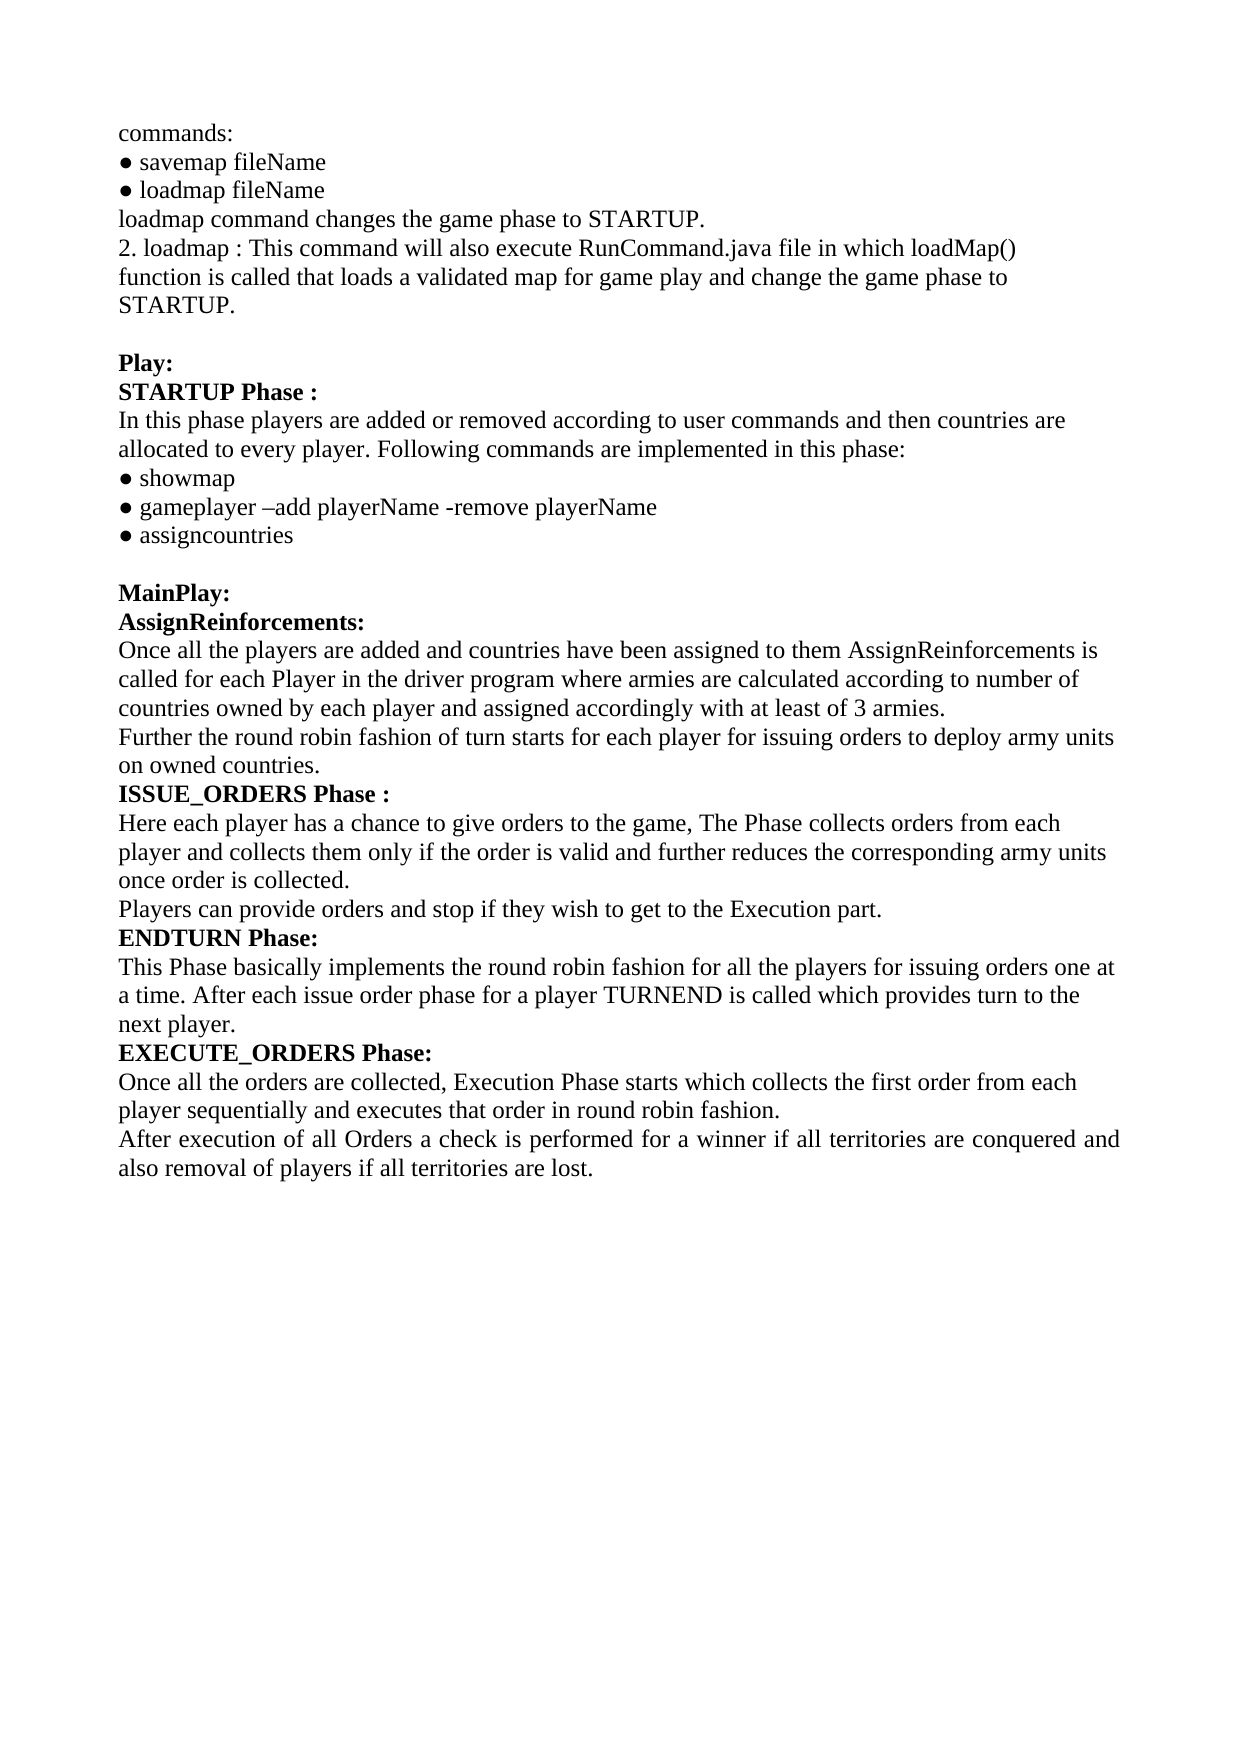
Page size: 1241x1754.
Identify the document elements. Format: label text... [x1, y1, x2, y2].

text MainPlay: [118, 578, 1122, 607]
text a time. After each issue order phase for a player TURNEND is called which provides turn to the [118, 981, 1122, 1009]
text ● gameplayer –add playerName -remove playerName [118, 492, 1122, 521]
text Once all the orders are collected, Execution Phase starts which collects the first order from each [118, 1067, 1122, 1096]
text loadmap command changes the game phase to STARTUP. [118, 204, 1122, 233]
text once order is collected. [118, 866, 1122, 894]
text Once all the players are added and countries have been assigned to them AssignReinforcements is [118, 636, 1122, 664]
text ● assigncountries [118, 521, 1122, 549]
text STARTUP. [118, 291, 1122, 319]
text allocated to every player. Following commands are implemented in this phase: [118, 434, 1122, 463]
text called for each Player in the driver program where armies are calculated according to number of [118, 664, 1122, 693]
text player sequentially and executes that order in round robin fashion. [118, 1096, 1122, 1124]
text This Phase basically implements the round robin fashion for all the players for issuing orders one at [118, 952, 1122, 981]
text 2. loadmap​ : This command will also execute RunCommand.java file in which loadMap() [118, 233, 1122, 262]
text ● loadmap fileName [118, 176, 1122, 204]
text EXECUTE_ORDERS Phase: [118, 1038, 1122, 1067]
text Further the round robin fashion of turn starts for each player for issuing orders to deploy army units [118, 722, 1122, 751]
text ISSUE_ORDERS Phase : [118, 779, 1122, 808]
text ● showmap [118, 463, 1122, 492]
text Players can provide orders and stop if they wish to get to the Execution part. [118, 894, 1122, 923]
text ● savemap fileName [118, 147, 1122, 176]
text ENDTURN Phase: [118, 923, 1122, 952]
text After execution of all Orders a check is performed for a winner if all territories are conquered and also removal of players if all territories are lost. [118, 1124, 1122, 1182]
text In this phase players are added or removed according to user commands and then countries are [118, 406, 1122, 434]
text countries owned by each player and assigned accordingly with at least of 3 armies. [118, 693, 1122, 722]
text STARTUP Phase : [118, 377, 1122, 406]
text Here each player has a chance to give orders to the game, The Phase collects orders from each [118, 808, 1122, 837]
text AssignReinforcements: [118, 607, 1122, 636]
text Play: [118, 348, 1122, 377]
text commands: [118, 118, 1122, 147]
text player and collects them only if the order is valid and further reduces the corresponding army units [118, 837, 1122, 866]
text function is called that loads a validated map for game play and change the game phase to [118, 262, 1122, 291]
text next player. [118, 1009, 1122, 1038]
text on owned countries. [118, 751, 1122, 779]
